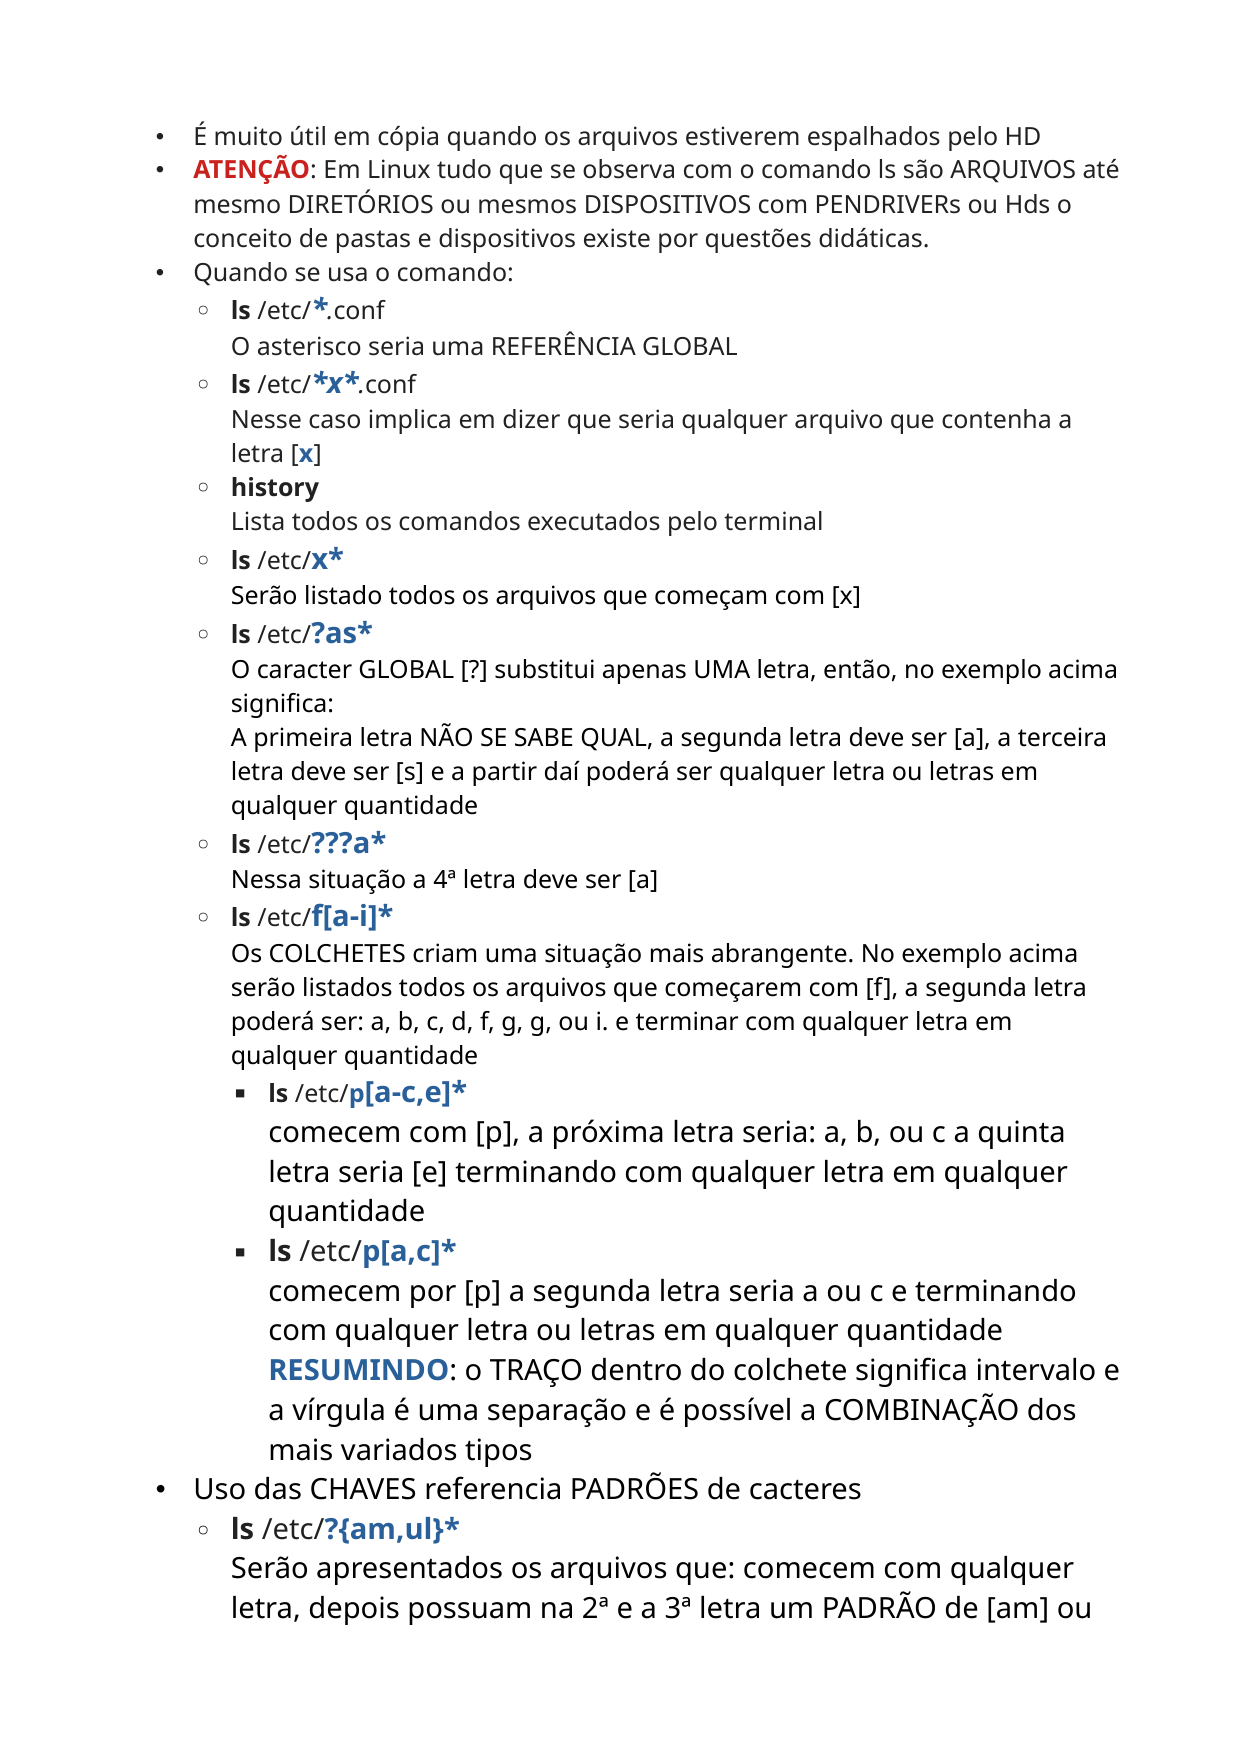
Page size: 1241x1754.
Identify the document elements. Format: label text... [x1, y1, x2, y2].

list ls /etc/p[a,c]* [231, 1230, 1122, 1270]
list Nesse caso implica em dizer que seria qualquer arquivo que contenha a letra [x] [193, 402, 1122, 470]
list É muito útil em cópia quando os arquivos estiverem espalhados pelo HD [156, 118, 1122, 152]
list comecem com [p], a próxima letra seria: a, b, ou c a quinta letra seria [e] terminando com qualquer letra em qualquer quantidade [231, 1111, 1122, 1230]
list Nessa situação a 4ª letra deve ser [a] [193, 862, 1122, 896]
list Serão apresentados os arquivos que: comecem com qualquer letra, depois possuam na 2ª e a 3ª letra um PADRÃO de [am] ou [193, 1548, 1122, 1627]
list RESUMINDO: o TRAÇO dentro do colchete significa intervalo e a vírgula é uma separação e é possível a COMBINAÇÃO dos mais variados tipos [231, 1349, 1122, 1468]
list A primeira letra NÃO SE SABE QUAL, a segunda letra deve ser [a], a terceira letra deve ser [s] e a partir daí poderá ser qualquer letra ou letras em qualquer quantidade [193, 720, 1122, 822]
list Os COLCHETES criam uma situação mais abrangente. No exemplo acima serão listados todos os arquivos que começarem com [f], a segunda letra poderá ser: a, b, c, d, f, g, g, ou i. e terminar com qualquer letra em qualquer quantidade [193, 935, 1122, 1072]
list ls /etc/*x*.conf [193, 362, 1122, 402]
list ls /etc/???a* [193, 822, 1122, 862]
list Quando se usa o comando: [156, 254, 1122, 288]
list ls /etc/f[a-i]* [193, 896, 1122, 935]
list O asterisco seria uma REFERÊNCIA GLOBAL [193, 328, 1122, 362]
list Serão listado todos os arquivos que começam com [x] [193, 578, 1122, 612]
list ls /etc/p[a-c,e]* [231, 1072, 1122, 1111]
list Uso das CHAVES referencia PADRÕES de cacteres [156, 1468, 1122, 1508]
list Lista todos os comandos executados pelo terminal [193, 504, 1122, 538]
list ATENÇÃO: Em Linux tudo que se observa com o comando ls são ARQUIVOS até mesmo DIRETÓRIOS ou mesmos DISPOSITIVOS com PENDRIVERs ou Hds o conceito de pastas e dispositivos existe por questões didáticas. [156, 152, 1122, 254]
list ls /etc/x* [193, 538, 1122, 578]
list ls /etc/?as* [193, 612, 1122, 652]
list O caracter GLOBAL [?] substitui apenas UMA letra, então, no exemplo acima significa: [193, 652, 1122, 720]
list comecem por [p] a segunda letra seria a ou c e terminando com qualquer letra ou letras em qualquer quantidade [231, 1270, 1122, 1349]
list history [193, 470, 1122, 504]
list ls /etc/?{am,ul}* [193, 1508, 1122, 1548]
list ls /etc/*.conf [193, 288, 1122, 328]
